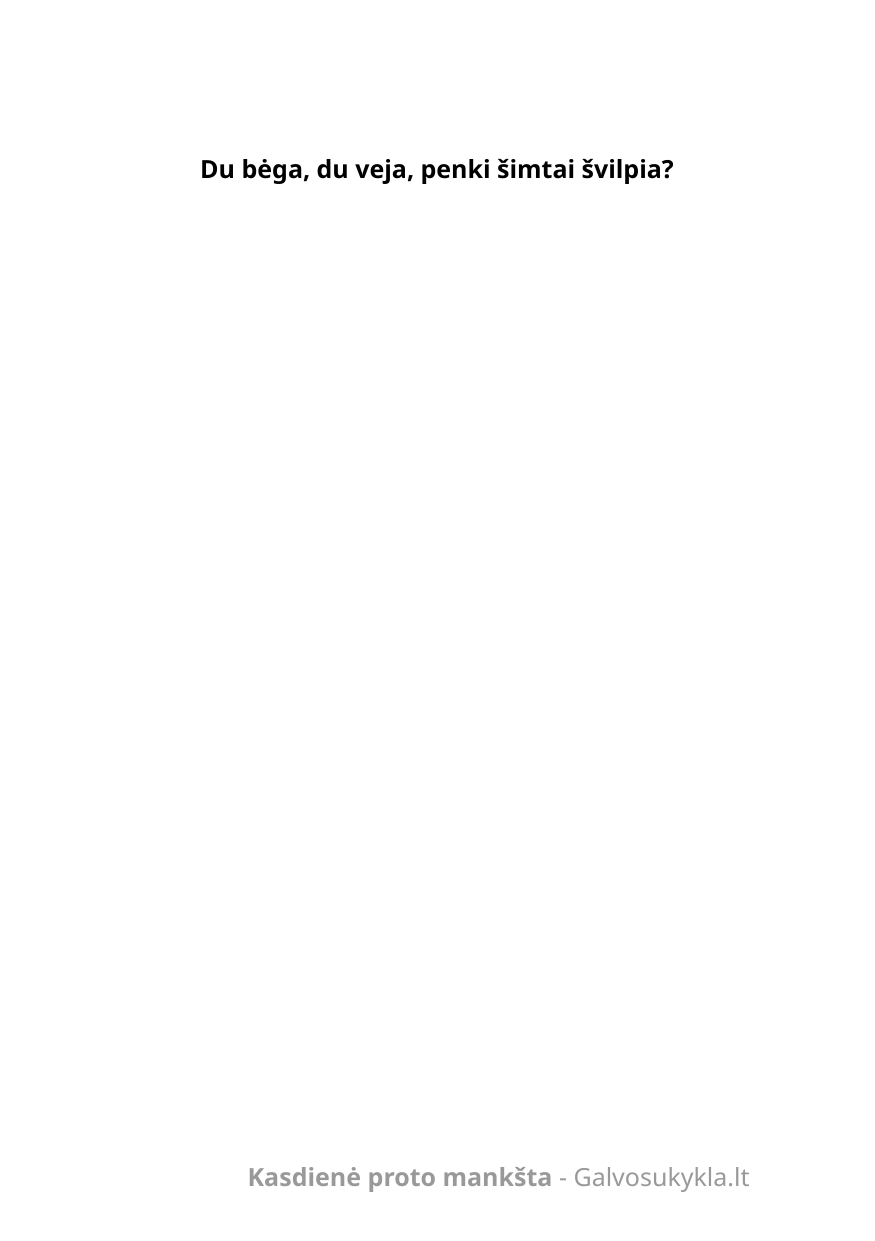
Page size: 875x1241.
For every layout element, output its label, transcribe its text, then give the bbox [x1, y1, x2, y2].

text Du bėga, du veja, penki šimtai švilpia? [118, 152, 756, 186]
